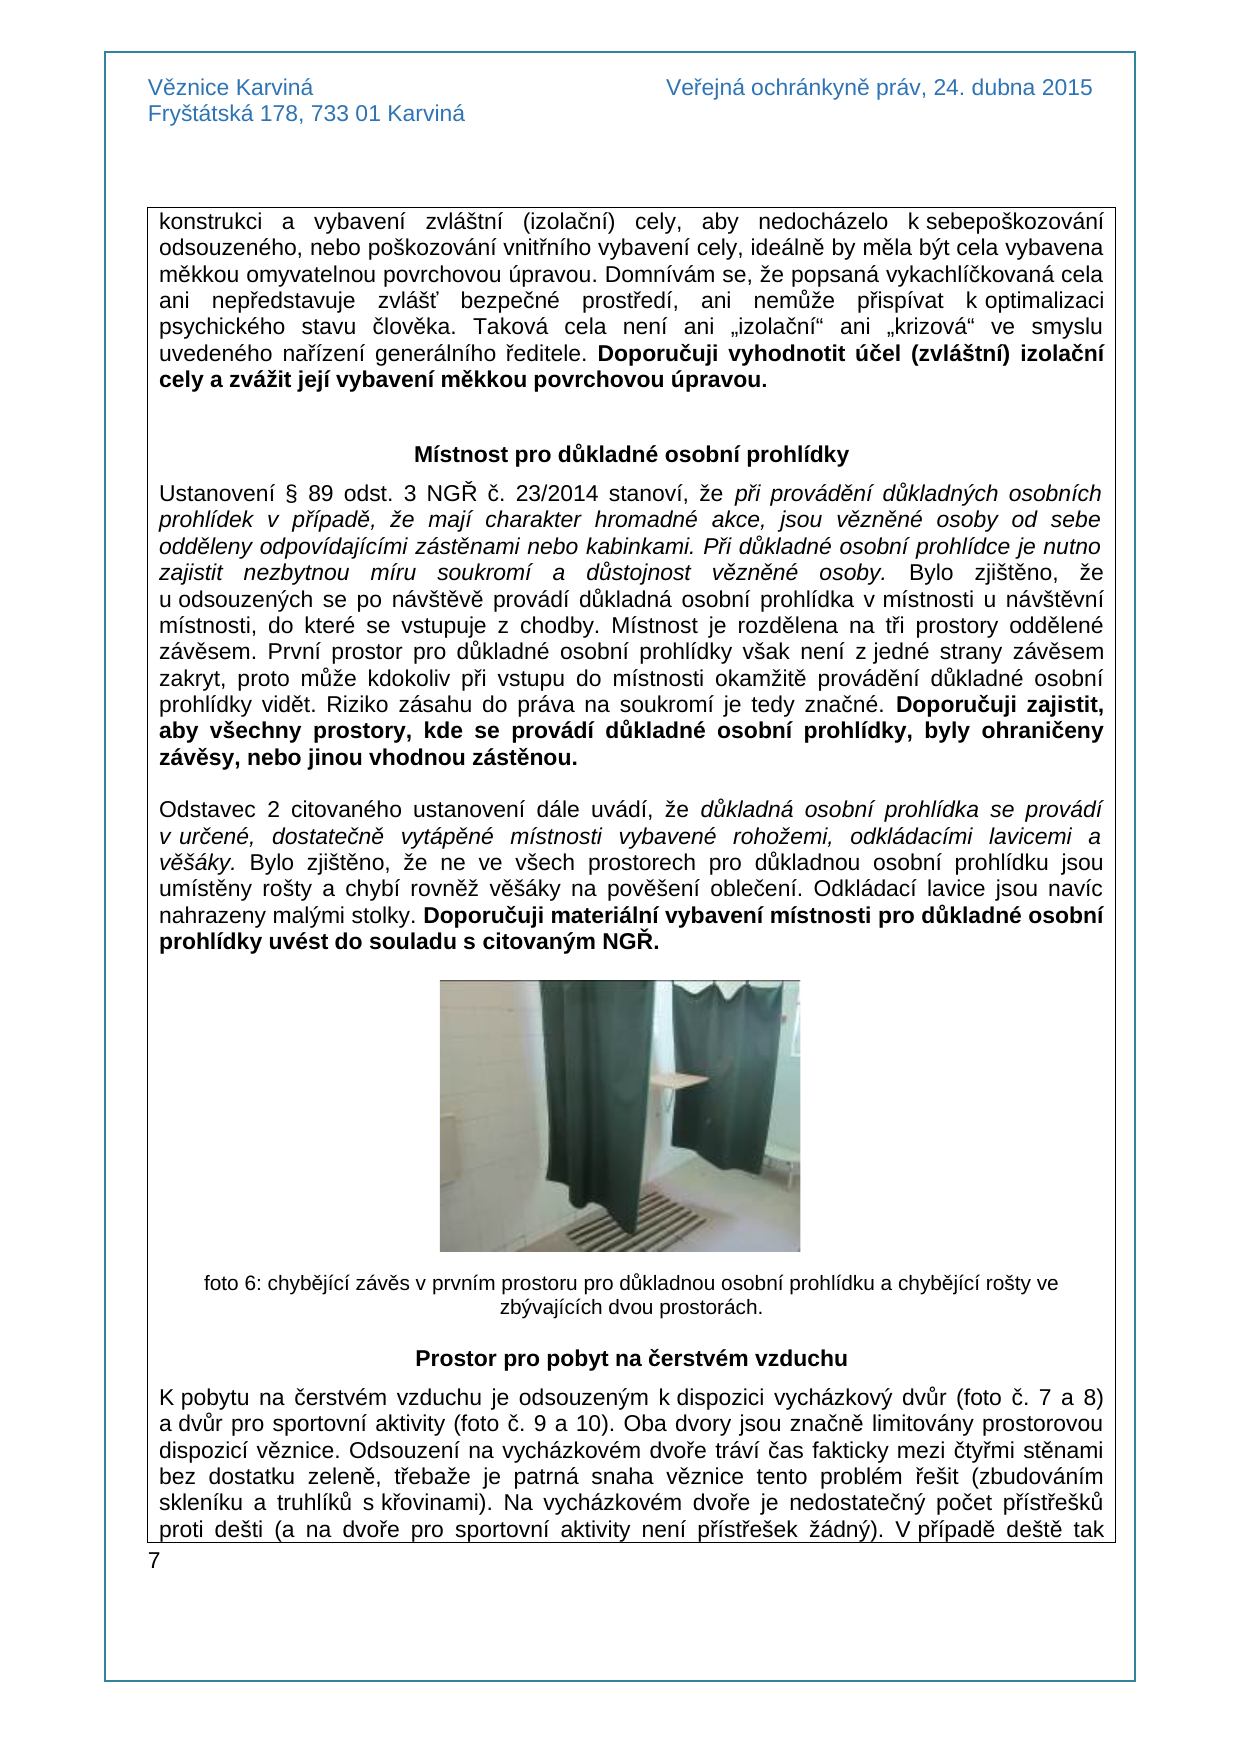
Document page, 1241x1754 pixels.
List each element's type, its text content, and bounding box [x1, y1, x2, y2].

table_cell konstrukci a vybavení zvláštní (izolační) cely, aby nedocházelo k sebepoškozování odsouzeného, nebo poškozování vnitřního vybavení cely, ideálně by měla být cela vybavena měkkou omyvatelnou povrchovou úpravou. Domnívám se, že popsaná vykachlíčkovaná cela ani nepředstavuje zvlášť bezpečné prostředí, ani nemůže přispívat k optimalizaci psychického stavu člověka. Taková cela není ani „izolační“ ani „krizová“ ve smyslu uvedeného nařízení generálního ředitele. Doporučuji vyhodnotit účel (zvláštní) izolační cely a zvážit její vybavení měkkou povrchovou úpravou. Místnost pro důkladné osobní prohlídky Ustanovení § 89 odst. 3 NGŘ č. 23/2014 stanoví, že při provádění důkladných osobních prohlídek v případě, že mají charakter hromadné akce, jsou vězněné osoby od sebe odděleny odpovídajícími zástěnami nebo kabinkami. Při důkladné osobní prohlídce je nutno zajistit nezbytnou míru soukromí a důstojnost vězněné osoby. Bylo zjištěno, že u odsouzených se po návštěvě provádí důkladná osobní prohlídka v místnosti u návštěvní místnosti, do které se vstupuje z chodby. Místnost je rozdělena na tři prostory oddělené závěsem. První prostor pro důkladné osobní prohlídky však není z jedné strany závěsem zakryt, proto může kdokoliv při vstupu do místnosti okamžitě provádění důkladné osobní prohlídky vidět. Riziko zásahu do práva na soukromí je tedy značné. Doporučuji zajistit, aby všechny prostory, kde se provádí důkladné osobní prohlídky, byly ohraničeny závěsy, nebo jinou vhodnou zástěnou. Odstavec 2 citovaného ustanovení dále uvádí, že důkladná osobní prohlídka se provádí v určené, dostatečně vytápěné místnosti vybavené rohožemi, odkládacími lavicemi a věšáky. Bylo zjištěno, že ne ve všech prostorech pro důkladnou osobní prohlídku jsou umístěny rošty a chybí rovněž věšáky na pověšení oblečení. Odkládací lavice jsou navíc nahrazeny malými stolky. Doporučuji materiální vybavení místnosti pro důkladné osobní prohlídky uvést do souladu s citovaným NGŘ. foto 6: chybějící závěs v prvním prostoru pro důkladnou osobní prohlídku a chybějící rošty ve zbývajících dvou prostorách. Prostor pro pobyt na čerstvém vzduchu K pobytu na čerstvém vzduchu je odsouzeným k dispozici vycházkový dvůr (foto č. 7 a 8) a dvůr pro sportovní aktivity (foto č. 9 a 10). Oba dvory jsou značně limitovány prostorovou dispozicí věznice. Odsouzení na vycházkovém dvoře tráví čas fakticky mezi čtyřmi stěnami bez dostatku zeleně, třebaže je patrná snaha věznice tento problém řešit (zbudováním skleníku a truhlíků s křovinami). Na vycházkovém dvoře je nedostatečný počet přístřešků proti dešti (a na dvoře pro sportovní aktivity není přístřešek žádný). V případě deště tak [148, 208, 1115, 1542]
